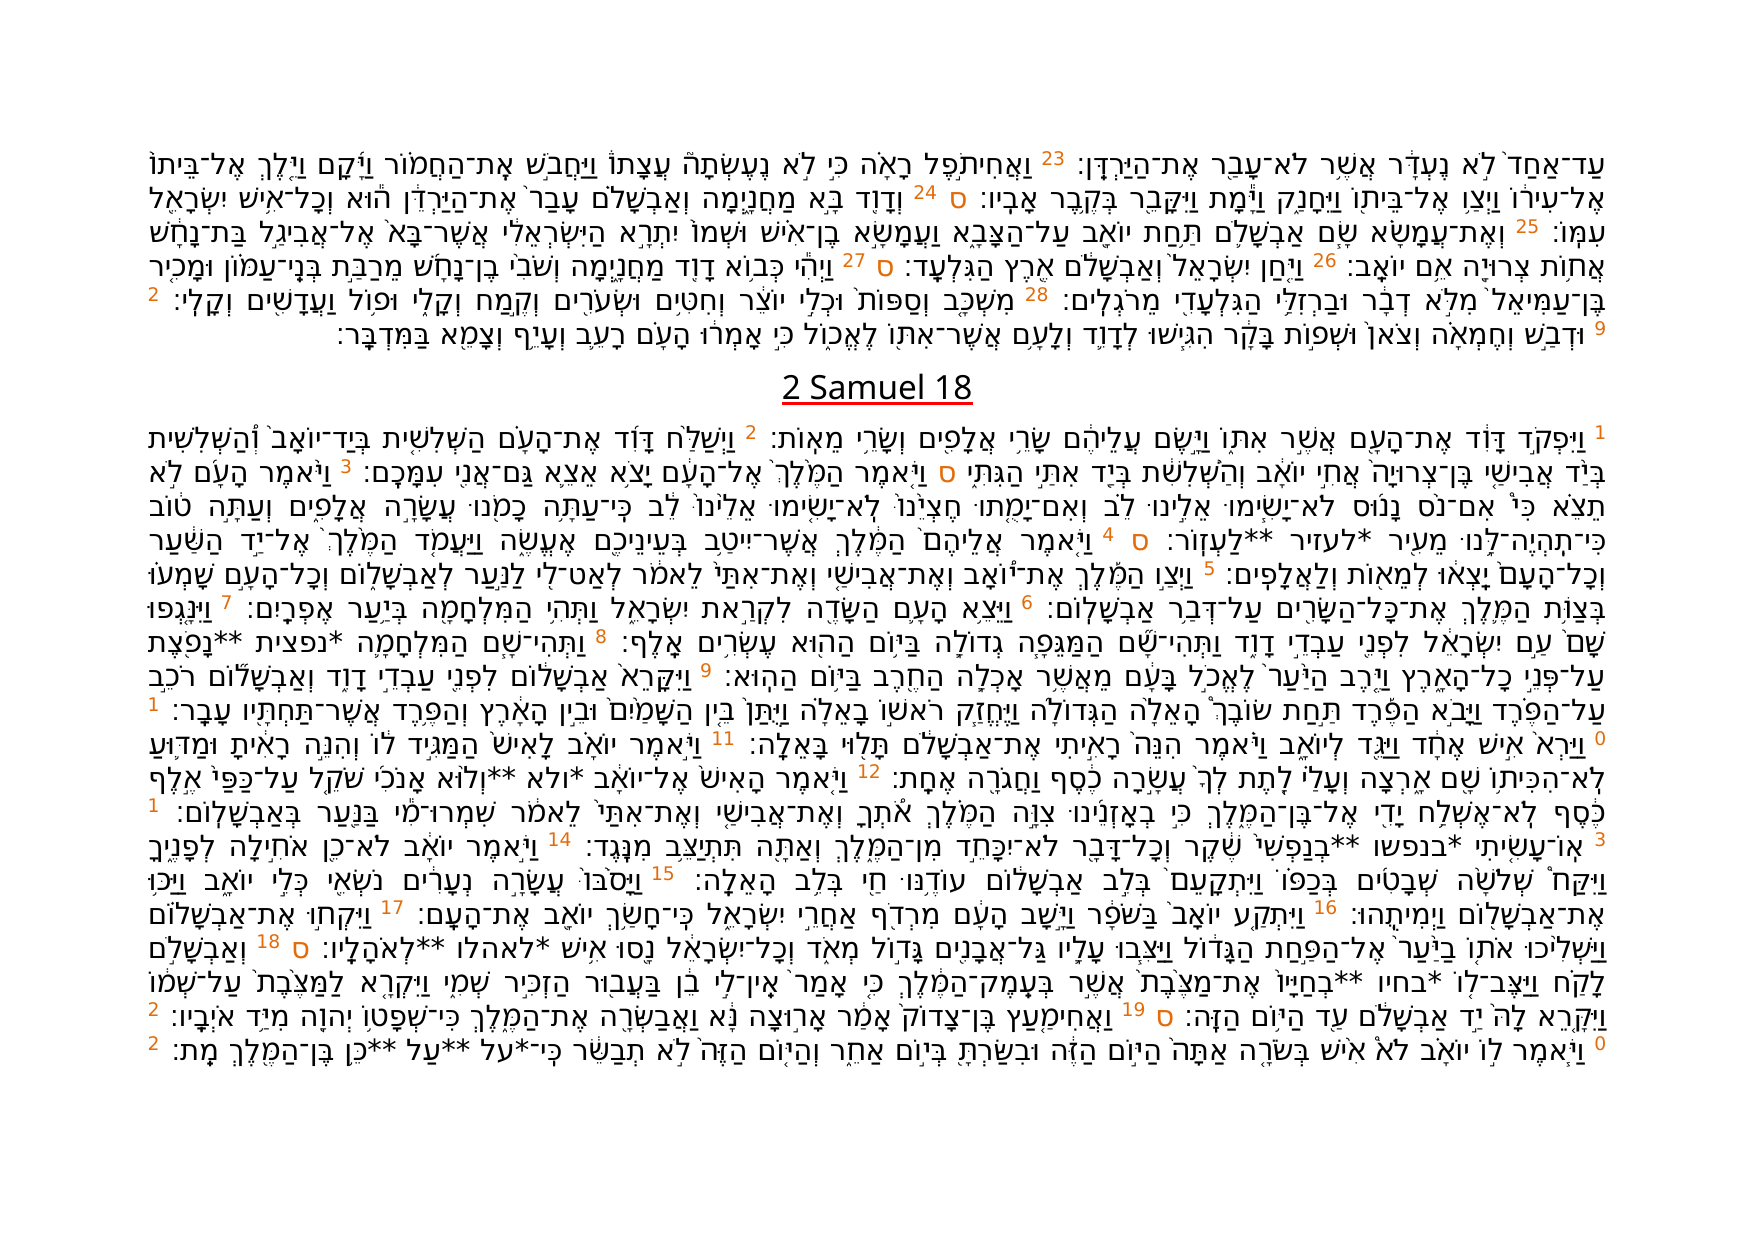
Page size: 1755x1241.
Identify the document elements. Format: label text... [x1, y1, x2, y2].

text 14 וַיֹּ֤אמֶר אַבְשָׁלוֹם֙ וְכָל־אִ֣ישׁ יִשְׂרָאֵ֔ל טוֹבָ֗ה עֲצַת֙ חוּשַׁ֣י הָאַרְכִּ֔י מֵעֲצַ֖ת אֲחִיתֹ֑פֶל וַיהוָ֣ה צִוָּ֗ה לְהָפֵ֞ר אֶת־עֲצַ֤ת אֲחִיתֹ֙פֶל֙ הַטּוֹבָ֔ה לְבַעֲב֗וּר הָבִ֧יא יְהוָ֛ה אֶל־אַבְשָׁל֖וֹם אֶת־הָרָעָֽה׃ ס ‬‬‬15 וַיֹּ֣אמֶר חוּשַׁ֗י אֶל־צָד֤וֹק וְאֶל־אֶבְיָתָר֙ הַכֹּ֣הֲנִ֔ים כָּזֹ֣את וְכָזֹ֗את יָעַ֤ץ אֲחִיתֹ֙פֶל֙ אֶת־אַבְשָׁלֹ֔ם וְאֵ֖ת זִקְנֵ֣י יִשְׂרָאֵ֑ל וְכָזֹ֥את וְכָזֹ֖את יָעַ֥צְתִּי אָֽנִי׃ ‬‬‬16 וְעַתָּ֡ה שִׁלְח֣וּ מְהֵרָה֩ וְהַגִּ֨ידוּ לְדָוִ֜ד לֵאמֹ֗ר אַל־תָּ֤לֶן הַלַּ֙יְלָה֙ בְּעַֽרְב֣וֹת הַמִּדְבָּ֔ר וְגַ֖ם עָב֣וֹר תַּעֲב֑וֹר פֶּ֚ן יְבֻלַּ֣ע לַמֶּ֔לֶךְ וּלְכָל־הָעָ֖ם אֲשֶׁ֥ר אִתּֽוֹ׃ ‬‬‬17 וִיהוֹנָתָ֨ן וַאֲחִימַ֜עַץ עֹמְדִ֣ים בְּעֵין־רֹגֵ֗ל וְהָלְכָ֤ה הַשִּׁפְחָה֙ וְהִגִּ֣ידָה לָהֶ֔ם וְהֵם֙ יֵֽלְכ֔וּ וְהִגִּ֖ידוּ לַמֶּ֣לֶךְ דָּוִ֑ד כִּ֣י לֹ֥א יוּכְל֛וּ לְהֵרָא֖וֹת לָב֥וֹא הָעִֽירָה׃ ‬‬‬18 וַיַּ֤רְא אֹתָם֙ נַ֔עַר וַיַּגֵּ֖ד לְאַבְשָׁלֹ֑ם וַיֵּלְכוּ֩ שְׁנֵיהֶ֨ם מְהֵרָ֜ה וַיָּבֹ֣אוּ ׀ אֶל־בֵּֽית־אִ֣ישׁ בְּבַחוּרִ֗ים וְל֥וֹ בְאֵ֛ר בַּחֲצֵר֖וֹ וַיֵּ֥רְדוּ שָֽׁם׃ ‬‬‬19 וַתִּקַּ֣ח הָאִשָּׁ֗ה וַתִּפְרֹ֤שׂ אֶת־הַמָּסָךְ֙ עַל־פְּנֵ֣י הַבְּאֵ֔ר וַתִּשְׁטַ֥ח עָלָ֖יו הָֽרִפ֑וֹת וְלֹ֥א נוֹדַ֖ע דָּבָֽר׃ ‬‬‬20 וַיָּבֹ֣אוּ עַבְדֵי֩ אַבְשָׁל֨וֹם אֶֽל־הָאִשָּׁ֜ה הַבַּ֗יְתָה וַיֹּֽאמְרוּ֙ אַיֵּ֗ה אֲחִימַ֙עַץ֙ וִיה֣וֹנָתָ֔ן וַתֹּ֤אמֶר לָהֶם֙ הָֽאִשָּׁ֔ה עָבְר֖וּ מִיכַ֣ל הַמָּ֑יִם וַיְבַקְשׁוּ֙ וְלֹ֣א מָצָ֔אוּ וַיָּשֻׁ֖בוּ יְרוּשָׁלָֽ͏ִם׃ ס ‬‬‬21 וַיְהִ֣י ׀ אַחֲרֵ֣י לֶכְתָּ֗ם וֽ͏ַיַּעֲלוּ֙ מֵֽהַבְּאֵ֔ר וַיֵּ֣לְכ֔וּ וַיַּגִּ֖דוּ לַמֶּ֣לֶךְ דָּוִ֑ד וַיֹּאמְר֣וּ אֶל־דָּוִ֗ד ק֣וּמוּ וְעִבְר֤וּ מְהֵרָה֙ אֶת־הַמַּ֔יִם כִּי־כָ֛כָה יָעַ֥ץ עֲלֵיכֶ֖ם אֲחִיתֹֽפֶל׃ ‬‬‬22 וַיָּ֣קָם דָּוִ֗ד וְכָל־הָעָם֙ אֲשֶׁ֣ר אִתּ֔וֹ וַיַּעַבְר֖וּ אֶת־הַיַּרְדֵּ֑ן עַד־א֣וֹר הַבֹּ֗קֶר עַד־אַחַד֙ לֹ֣א נֶעְדָּ֔ר אֲשֶׁ֥ר לֹא־עָבַ֖ר אֶת־הַיַּרְדֵּֽן׃ ‬‬‬23 וַאֲחִיתֹ֣פֶל רָאָ֗ה כִּ֣י לֹ֣א נֶעֶשְׂתָה֮ עֲצָתוֹ֒ וַיַּחֲבֹ֣שׁ אֶֽת־הַחֲמ֗וֹר וַיָּ֜קָם וַיֵּ֤לֶךְ אֶל־בֵּיתוֹ֙ אֶל־עִיר֔וֹ וַיְצַ֥ו אֶל־בֵּית֖וֹ וַיֵּחָנַ֑ק וַיָּ֕מָת וַיִּקָּבֵ֖ר בְּקֶ֥בֶר אָבִֽיו׃ ס ‬‬‬24 וְדָוִ֖ד בָּ֣א מַחֲנָ֑יְמָה וְאַבְשָׁלֹ֗ם עָבַר֙ אֶת־הַיַּרְדֵּ֔ן ה֕וּא וְכָל־אִ֥ישׁ יִשְׂרָאֵ֖ל עִמּֽוֹ׃ ‬‬‬25 וְאֶת־עֲמָשָׂ֗א שָׂ֧ם אַבְשָׁלֹ֛ם תַּ֥חַת יוֹאָ֖ב עַל־הַצָּבָ֑א וַעֲמָשָׂ֣א בֶן־אִ֗ישׁ וּשְׁמוֹ֙ יִתְרָ֣א הַיִּשְׂרְאֵלִ֔י אֲשֶׁר־בָּא֙ אֶל־אֲבִיגַ֣ל בַּת־נָחָ֔שׁ אֲח֥וֹת צְרוּיָ֖ה אֵ֥ם יוֹאָֽב׃ ‬‬‬26 וַיִּ֤חַן יִשְׂרָאֵל֙ וְאַבְשָׁלֹ֔ם אֶ֖רֶץ הַגִּלְעָֽד׃ ס ‬‬‬27 וַיְהִ֕י כְּב֥וֹא דָוִ֖ד מַחֲנָ֑יְמָה וְשֹׁבִ֨י בֶן־נָחָ֜שׁ מֵרַבַּ֣ת בְּנֵֽי־עַמּ֗וֹן וּמָכִ֤יר בֶּן־עַמִּיאֵל֙ מִלֹּ֣א דְבָ֔ר וּבַרְזִלַּ֥י הַגִּלְעָדִ֖י מֵרֹגְלִֽים׃ ‬‬‬28 מִשְׁכָּ֤ב וְסַפּוֹת֙ וּכְלִ֣י יוֹצֵ֔ר וְחִטִּ֥ים וּשְׂעֹרִ֖ים וְקֶ֣מַח וְקָלִ֑י וּפ֥וֹל וַעֲדָשִׁ֖ים וְקָלִֽי׃ ‬‬‬29 וּדְבַ֣שׁ וְחֶמְאָ֗ה וְצֹאן֙ וּשְׁפ֣וֹת בָּקָ֔ר הִגִּ֧ישׁוּ לְדָוִ֛ד וְלָעָ֥ם אֲשֶׁר־אִתּ֖וֹ לֶאֱכ֑וֹל כִּ֣י אָמְר֔וּ הָעָ֗ם רָעֵ֛ב וְעָיֵ֥ף וְצָמֵ֖א בַּמִּדְבָּֽר׃ ‬‬‬‬‬‬‬‬‬‬‬‬‬‬‬‬‬‬‬ [148, 148, 1606, 351]
text 1 וַיִּפְקֹ֣ד דָּוִ֔ד אֶת־הָעָ֖ם אֲשֶׁ֣ר אִתּ֑וֹ וַיָּ֣שֶׂם עֲלֵיהֶ֔ם שָׂרֵ֥י אֲלָפִ֖ים וְשָׂרֵ֥י מֵאֽוֹת׃ 2 וַיְשַׁלַּ֨ח דָּוִ֜ד אֶת־הָעָ֗ם הַשְּׁלִשִׁ֤ית בְּיַד־יוֹאָב֙ וְ֠הַשְּׁלִשִׁית בְּיַ֨ד אֲבִישַׁ֤י בֶּן־צְרוּיָה֙ אֲחִ֣י יוֹאָ֔ב וְהַ֨שְּׁלִשִׁ֔ת בְּיַ֖ד אִתַּ֣י הַגִּתִּ֑י ס וַיֹּ֤אמֶר הַמֶּ֙לֶךְ֙ אֶל־הָעָ֔ם יָצֹ֥א אֵצֵ֛א גַּם־אֲנִ֖י עִמָּכֶֽם׃ ‬‬‬3 וַיֹּ֨אמֶר הָעָ֜ם לֹ֣א תֵצֵ֗א כִּי֩ אִם־נֹ֨ס נָנ֜וּס לֹא־יָשִׂ֧ימוּ אֵלֵ֣ינוּ לֵ֗ב וְאִם־יָמֻ֤תוּ חֶצְיֵ֙נוּ֙ לֹֽא־יָשִׂ֤ימוּ אֵלֵ֙ינוּ֙ לֵ֔ב כִּֽי־עַתָּ֥ה כָמֹ֖נוּ עֲשָׂרָ֣ה אֲלָפִ֑ים וְעַתָּ֣ה ט֔וֹב כִּי־תִֽהְיֶה־לָּ֥נוּ מֵעִ֖יר *לעזיר **לַעְזֽוֹר׃ ס ‬‬‬4 וַיֹּ֤אמֶר אֲלֵיהֶם֙ הַמֶּ֔לֶךְ אֲשֶׁר־יִיטַ֥ב בְּעֵינֵיכֶ֖ם אֶעֱשֶׂ֑ה וַיַּעֲמֹ֤ד הַמֶּ֙לֶךְ֙ אֶל־יַ֣ד הַשַּׁ֔עַר וְכָל־הָעָם֙ יָֽצְא֔וּ לְמֵא֖וֹת וְלַאֲלָפִֽים׃ ‬‬‬5 וַיְצַ֣ו הַמֶּ֡לֶךְ אֶת־י֠וֹאָב וְאֶת־אֲבִישַׁ֤י וְאֶת־אִתַּי֙ לֵאמֹ֔ר לְאַט־לִ֖י לַנַּ֣עַר לְאַבְשָׁל֑וֹם וְכָל־הָעָ֣ם שָׁמְע֗וּ בְּצַוֺּ֥ת הַמֶּ֛לֶךְ אֶת־כָּל־הַשָּׂרִ֖ים עַל־דְּבַ֥ר אַבְשָׁלֽוֹם׃ ‬‬‬6 וַיֵּצֵ֥א הָעָ֛ם הַשָּׂדֶ֖ה לִקְרַ֣את יִשְׂרָאֵ֑ל וַתְּהִ֥י הַמִּלְחָמָ֖ה בְּיַ֥עַר אֶפְרָֽיִם׃ ‬‬‬7 וַיִּנָּ֤גְפוּ שָׁם֙ עַ֣ם יִשְׂרָאֵ֔ל לִפְנֵ֖י עַבְדֵ֣י דָוִ֑ד וַתְּהִי־שָׁ֞ם הַמַּגֵּפָ֧ה גְדוֹלָ֛ה בַּיּ֥וֹם הַה֖וּא עֶשְׂרִ֥ים אָֽלֶף׃ ‬‬‬8 וַתְּהִי־שָׁ֧ם הַמִּלְחָמָ֛ה *נפצית **נָפֹ֖צֶת עַל־פְּנֵ֣י כָל־הָאָ֑רֶץ וַיֶּ֤רֶב הַיַּ֙עַר֙ לֶאֱכֹ֣ל בָּעָ֔ם מֵאֲשֶׁ֥ר אָכְלָ֛ה הַחֶ֖רֶב בַּיּ֥וֹם הַהֽוּא׃ ‬‬‬9 וַיִּקָּרֵא֙ אַבְשָׁל֔וֹם לִפְנֵ֖י עַבְדֵ֣י דָוִ֑ד וְאַבְשָׁל֞וֹם רֹכֵ֣ב עַל־הַפֶּ֗רֶד וַיָּבֹ֣א הַפֶּ֡רֶד תַּ֣חַת שׂוֹבֶךְ֩ הָאֵלָ֨ה הַגְּדוֹלָ֜ה וַיֶּחֱזַ֧ק רֹאשׁ֣וֹ בָאֵלָ֗ה וַיֻּתַּן֙ בֵּ֤ין הַשָּׁמַ֙יִם֙ וּבֵ֣ין הָאָ֔רֶץ וְהַפֶּ֥רֶד אֲשֶׁר־תַּחְתָּ֖יו עָבָֽר׃ ‬‬‬10 וַיַּרְא֙ אִ֣ישׁ אֶחָ֔ד וַיַּגֵּ֖ד לְיוֹאָ֑ב וַיֹּ֗אמֶר הִנֵּה֙ רָאִ֣יתִי אֶת־אַבְשָׁלֹ֔ם תָּל֖וּי בָּאֵלָֽה׃ ‬‬‬11 וַיֹּ֣אמֶר יוֹאָ֗ב לָאִישׁ֙ הַמַּגִּ֣יד ל֔וֹ וְהִנֵּ֣ה רָאִ֔יתָ וּמַדּ֛וּעַ לֹֽא־הִכִּית֥וֹ שָׁ֖ם אָ֑רְצָה וְעָלַ֗י לָ֤תֶת לְךָ֙ עֲשָׂ֣רָה כֶ֔סֶף וַחֲגֹרָ֖ה אֶחָֽת׃ ‬‬‬12 וַיֹּ֤אמֶר הָאִישׁ֙ אֶל־יוֹאָ֔ב *ולא **וְל֨וּא אָנֹכִ֜י שֹׁקֵ֤ל עַל־כַּפַּי֙ אֶ֣לֶף כֶּ֔סֶף לֹֽא־אֶשְׁלַ֥ח יָדִ֖י אֶל־בֶּן־הַמֶּ֑לֶךְ כִּ֣י בְאָזְנֵ֜ינוּ צִוָּ֣ה הַמֶּ֗לֶךְ אֹ֠תְךָ וְאֶת־אֲבִישַׁ֤י וְאֶת־אִתַּי֙ לֵאמֹ֔ר שִׁמְרוּ־מִ֕י בַּנַּ֖עַר בְּאַבְשָׁלֽוֹם׃ ‬‬‬13 אֽוֹ־עָשִׂ֤יתִי *בנפשו **בְנַפְשִׁי֙ שֶׁ֔קֶר וְכָל־דָּבָ֖ר לֹא־יִכָּחֵ֣ד מִן־הַמֶּ֑לֶךְ וְאַתָּ֖ה תִּתְיַצֵּ֥ב מִנֶּֽגֶד׃ ‬‬‬14 וַיֹּ֣אמֶר יוֹאָ֔ב לֹא־כֵ֖ן אֹחִ֣ילָה לְפָנֶ֑יךָ וַיִּקַּח֩ שְׁלֹשָׁ֨ה שְׁבָטִ֜ים בְּכַפּ֗וֹ וַיִּתְקָעֵם֙ בְּלֵ֣ב אַבְשָׁל֔וֹם עוֹדֶ֥נּוּ חַ֖י בְּלֵ֥ב הָאֵלָֽה׃ ‬‬‬15 וַיָּסֹ֙בּוּ֙ עֲשָׂרָ֣ה נְעָרִ֔ים נֹשְׂאֵ֖י כְּלֵ֣י יוֹאָ֑ב וַיַּכּ֥וּ אֶת־אַבְשָׁל֖וֹם וַיְמִיתֻֽהוּ׃ ‬‬‬16 וַיִּתְקַ֤ע יוֹאָב֙ בַּשֹּׁפָ֔ר וַיָּ֣שָׁב הָעָ֔ם מִרְדֹ֖ף אַחֲרֵ֣י יִשְׂרָאֵ֑ל כִּֽי־חָשַׂ֥ךְ יוֹאָ֖ב אֶת־הָעָֽם׃ ‬‬‬17 וַיִּקְח֣וּ אֶת־אַבְשָׁל֗וֹם וַיַּשְׁלִ֨יכוּ אֹת֤וֹ בַיַּ֙עַר֙ אֶל־הַפַּ֣חַת הַגָּד֔וֹל וַיַּצִּ֧בוּ עָלָ֛יו גַּל־אֲבָנִ֖ים גָּד֣וֹל מְאֹ֑ד וְכָל־יִשְׂרָאֵ֔ל נָ֖סוּ אִ֥ישׁ *לאהלו **לְאֹהָלָֽיו׃ ס ‬‬‬18 וְאַבְשָׁלֹ֣ם לָקַ֗ח וַיַּצֶּב־ל֤וֹ *בחיו **בְחַיָּיו֙ אֶת־מַצֶּ֙בֶת֙ אֲשֶׁ֣ר בְּעֵֽמֶק־הַמֶּ֔לֶךְ כִּ֤י אָמַר֙ אֵֽין־לִ֣י בֵ֔ן בַּעֲב֖וּר הַזְכִּ֣יר שְׁמִ֑י וַיִּקְרָ֤א לַמַּצֶּ֙בֶת֙ עַל־שְׁמ֔וֹ וַיִּקָּ֤רֵא לָהּ֙ יַ֣ד אַבְשָׁלֹ֔ם עַ֖ד הַיּ֥וֹם הַזֶּֽה׃ ס ‬‬‬19 וַאֲחִימַ֤עַץ בֶּן־צָדוֹק֙ אָמַ֔ר אָר֣וּצָה נָּ֔א וַאֲבַשְּׂרָ֖ה אֶת־הַמֶּ֑לֶךְ כִּי־שְׁפָט֥וֹ יְהוָ֖ה מִיַּ֥ד אֹיְבָֽיו׃ ‬‬‬20 וַיֹּ֧אמֶר ל֣וֹ יוֹאָ֗ב לֹא֩ אִ֨ישׁ בְּשֹׂרָ֤ה אַתָּה֙ הַיּ֣וֹם הַזֶּ֔ה וּבִשַּׂרְתָּ֖ בְּי֣וֹם אַחֵ֑ר וְהַיּ֤וֹם הַזֶּה֙ לֹ֣א תְבַשֵּׂ֔ר כִּֽי־*על **עַל **כֵּ֥ן בֶּן־הַמֶּ֖לֶךְ מֵֽת׃ ‬‬‬21 וַיֹּ֤אמֶר יוֹאָב֙ לַכּוּשִׁ֔י לֵ֛ךְ הַגֵּ֥ד לַמֶּ֖לֶךְ אֲשֶׁ֣ר רָאִ֑יתָה וַיִּשְׁתַּ֧חוּ כוּשִׁ֛י לְיוֹאָ֖ב וַיָּרֹֽץ׃ ‬‬‬22 וַיֹּ֨סֶף ע֜וֹד אֲחִימַ֤עַץ בֶּן־צָדוֹק֙ וַיֹּ֣אמֶר אֶל־יוֹאָ֔ב וִ֣יהִי מָ֔ה אָרֻֽצָה־נָּ֥א גַם־אָ֖נִי אַחֲרֵ֣י הַכּוּשִׁ֑י וַיֹּ֣אמֶר יוֹאָ֗ב לָֽמָּה־זֶּ֞ה אַתָּ֥ה רָץ֙ בְּנִ֔י וּלְכָ֖ה אֵין־בְּשׂוֹרָ֥ה מֹצֵֽאת׃ ‬‬‬23 וִיהִי־מָ֣ה אָר֔וּץ וַיֹּ֥אמֶר ל֖וֹ ר֑וּץ וַיָּ֤רָץ אֲחִימַ֙עַץ֙ דֶּ֣רֶךְ הַכִּכָּ֔ר וַֽיַּעֲבֹ֖ר אֶת־הַכּוּשִֽׁי׃ ‬‬‬24 וְדָוִ֥ד יוֹשֵׁ֖ב בֵּין־שְׁנֵ֣י הַשְּׁעָרִ֑ים וַיֵּ֨לֶךְ הַצֹּפֶ֜ה אֶל־גַּ֤ג הַשַּׁ֙עַר֙ אֶל־הַ֣חוֹמָ֔ה וַיִּשָּׂ֤א אֶת־עֵינָיו֙ וַיַּ֔רְא וְהִנֵּה־אִ֖ישׁ רָ֥ץ לְבַדּֽוֹ׃ ‬‬‬25 וַיִּקְרָ֤א הַצֹּפֶה֙ וַיַּגֵּ֣ד לַמֶּ֔לֶךְ וַיֹּ֣אמֶר הַמֶּ֔לֶךְ אִם־לְבַדּ֖וֹ בְּשׂוֹרָ֣ה בְּפִ֑יו וַיֵּ֥לֶךְ הָל֖וֹךְ וְקָרֵֽב׃ ‬‬‬26 וַיַּ֣רְא הַצֹּפֶה֮ אִישׁ־אַחֵ֣ר רָץ֒ וַיִּקְרָ֤א הַצֹּפֶה֙ אֶל־הַשֹּׁ֔עֵ֔ר וַיֹּ֕אמֶר הִנֵּה־אִ֖ישׁ רָ֣ץ לְבַדּ֑וֹ וַיֹּ֥אמֶר הַמֶּ֖לֶךְ גַּם־זֶ֥ה מְבַשֵּֽׂר׃ ‬‬‬‬27 וַיֹּ֙אמֶר֙ הַצֹּפֶ֔ה אֲנִ֤י רֹאֶה֙ אֶת־מְרוּצַ֣ת הָרִאשׁ֔וֹן כִּמְרֻצַ֖ת אֲחִימַ֣עַץ בֶּן־צָד֑וֹק וַיֹּ֤אמֶר הַמֶּ֙לֶךְ֙ אִֽישׁ־ט֣וֹב זֶ֔ה וְאֶל־בְּשׂוֹרָ֥ה טוֹבָ֖ה יָבֽוֹא׃ ‬‬‬28 וַיִּקְרָ֣א אֲחִימַ֗עַץ וַיֹּ֤אמֶר אֶל־הַמֶּ֙לֶךְ֙ שָׁל֔וֹם וַיִּשְׁתַּ֧חוּ לַמֶּ֛לֶךְ לְאַפָּ֖יו אָ֑רְצָה ס וַיֹּ֗אמֶר בָּרוּךְ֙ יְהוָ֣ה אֱלֹהֶ֔יךָ אֲשֶׁ֤ר סִגַּר֙ אֶת־הָ֣אֲנָשִׁ֔ים אֲשֶׁר־נָשְׂא֥וּ אֶת־יָדָ֖ם בַּֽאדֹנִ֥י הַמֶּֽלֶךְ׃ ‬‬‬29 וַיֹּ֣אמֶר הַמֶּ֔לֶךְ שָׁל֥וֹם לַנַּ֖עַר לְאַבְשָׁל֑וֹם וַיֹּ֣אמֶר אֲחִימַ֡עַץ רָאִיתִי֩ הֶהָמ֨וֹן הַגָּד֜וֹל לִ֠שְׁלֹחַ אֶת־עֶ֨בֶד הַמֶּ֤לֶךְ יוֹאָב֙ וְאֶת־עַבְדֶּ֔ךָ וְלֹ֥א יָדַ֖עְתִּי מָֽה׃ ‬‬‬30 וַיֹּ֣אמֶר הַמֶּ֔לֶךְ סֹ֖ב הִתְיַצֵּ֣ב כֹּ֑ה וַיִּסֹּ֖ב וַֽיַּעֲמֹֽד׃ ‬‬‬31 וְהִנֵּ֥ה הַכּוּשִׁ֖י בָּ֑א וַיֹּ֣אמֶר הַכּוּשִׁ֗י יִתְבַּשֵּׂר֙ אֲדֹנִ֣י הַמֶּ֔לֶךְ כִּֽי־שְׁפָטְךָ֤ יְהוָה֙ הַיּ֔וֹם מִיַּ֖ד כָּל־הַקָּמִ֥ים עָלֶֽיךָ׃ ס ‬‬‬32 וַיֹּ֤אמֶר הַמֶּ֙לֶךְ֙ אֶל־הַכּוּשִׁ֔י הֲשָׁל֥וֹם לַנַּ֖עַר לְאַבְשָׁל֑וֹם וַיֹּ֣אמֶר הַכּוּשִׁ֗י יִהְי֤וּ כַנַּ֙עַר֙ אֹֽיְבֵי֙ אֲדֹנִ֣י הַמֶּ֔לֶךְ וְכֹ֛ל אֲשֶׁר־קָ֥מוּ עָלֶ֖יךָ לְרָעָֽה׃ ס ‬‬‬‬‬‬‬‬‬‬‬‬‬‬‬‬‬‬‬‬‬‬‬‬‬‬‬‬‬‬‬‬‬‬ [148, 422, 1606, 1067]
text 2 Samuel 18 [148, 364, 1606, 409]
